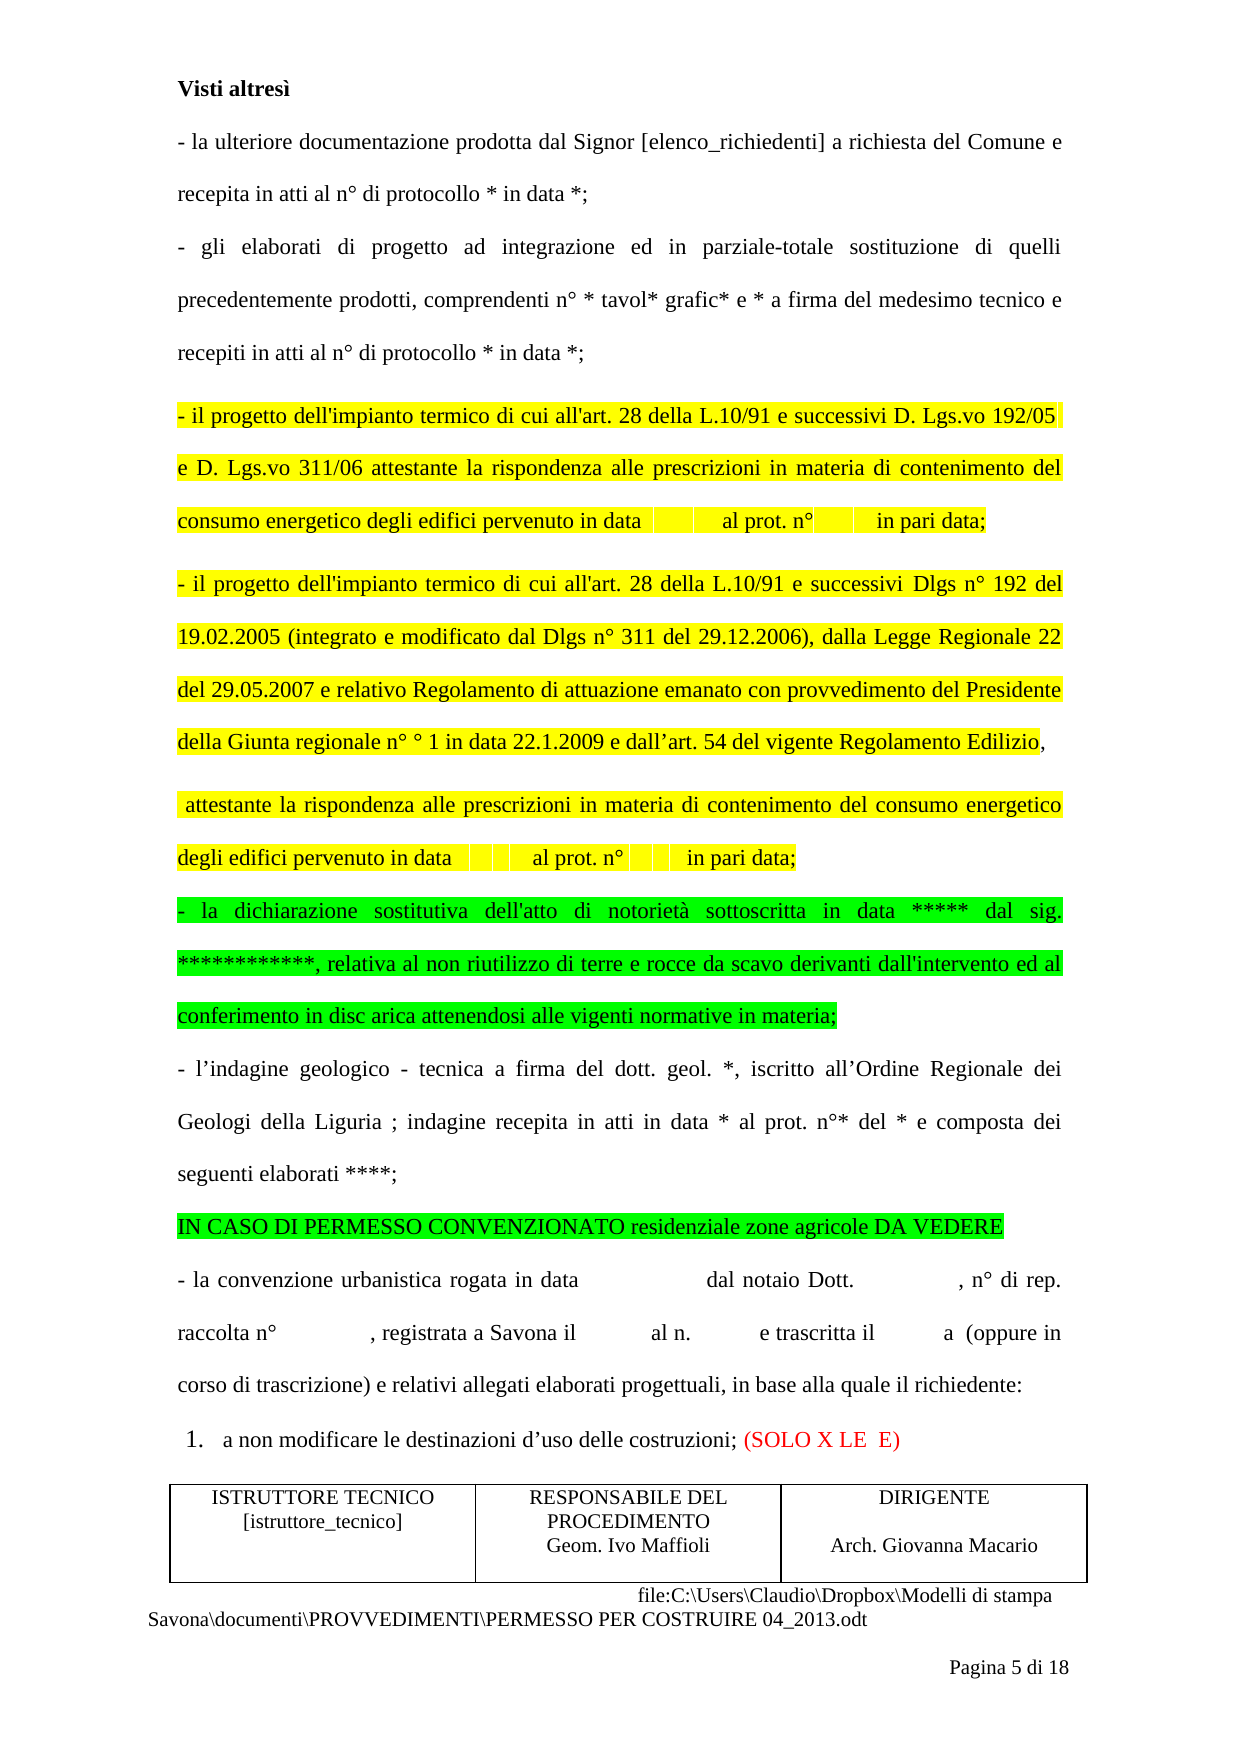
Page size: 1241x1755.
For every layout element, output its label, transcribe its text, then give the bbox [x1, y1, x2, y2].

text - l’indagine geologico - tecnica a firma del dott. geol. *, iscritto all’Ordine Regionale dei Geologi della Liguria ; indagine recepita in atti in data * al prot. n°* del * e composta dei seguenti elaborati ****; [177, 1055, 1063, 1187]
text IN CASO DI PERMESSO CONVENZIONATO residenziale zone agricole DA VEDERE [177, 1213, 1063, 1239]
list a non modificare le destinazioni d’uso delle costruzioni; (SOLO X LE E) [185, 1424, 1063, 1453]
text - il progetto dell'impianto termico di cui all'art. 28 della L.10/91 e successivi Dlgs n° 192 del 19.02.2005 (integrato e modificato dal Dlgs n° 311 del 29.12.2006), dalla Legge Regionale 22 del 29.05.2007 e relativo Regolamento di attuazione emanato con provvedimento del Presidente della Giunta regionale n° ° 1 in data 22.1.2009 e dall’art. 54 del vigente Regolamento Edilizio, [177, 570, 1063, 755]
text - gli elaborati di progetto ad integrazione ed in parziale-totale sostituzione di quelli precedentemente prodotti, comprendenti n° * tavol* grafic* e * a firma del medesimo tecnico e recepiti in atti al n° di protocollo * in data *; [177, 233, 1063, 365]
text - il progetto dell'impianto termico di cui all'art. 28 della L.10/91 e successivi D. Lgs.vo 192/05 e D. Lgs.vo 311/06 attestante la rispondenza alle prescrizioni in materia di contenimento del consumo energetico degli edifici pervenuto in data al prot. n° in pari data; [177, 402, 1063, 533]
text - la ulteriore documentazione prodotta dal Signor [elenco_richiedenti] a richiesta del Comune e recepita in atti al n° di protocollo * in data *; [177, 128, 1063, 207]
text - la dichiarazione sostitutiva dell'atto di notorietà sottoscritta in data ***** dal sig. ************, relativa al non riutilizzo di terre e rocce da scavo derivanti dall'intervento ed al conferimento in disc arica attenendosi alle vigenti normative in materia; [177, 897, 1063, 1029]
text attestante la rispondenza alle prescrizioni in materia di contenimento del consumo energetico degli edifici pervenuto in data al prot. n° in pari data; [177, 791, 1063, 871]
text - la convenzione urbanistica rogata in data dal notaio Dott. , n° di rep. raccolta n° , registrata a Savona il al n. e trascritta il a (oppure in corso di trascrizione) e relativi allegati elaborati progettuali, in base alla quale il richiedente: [177, 1266, 1063, 1398]
text Visti altresì [177, 75, 1063, 101]
